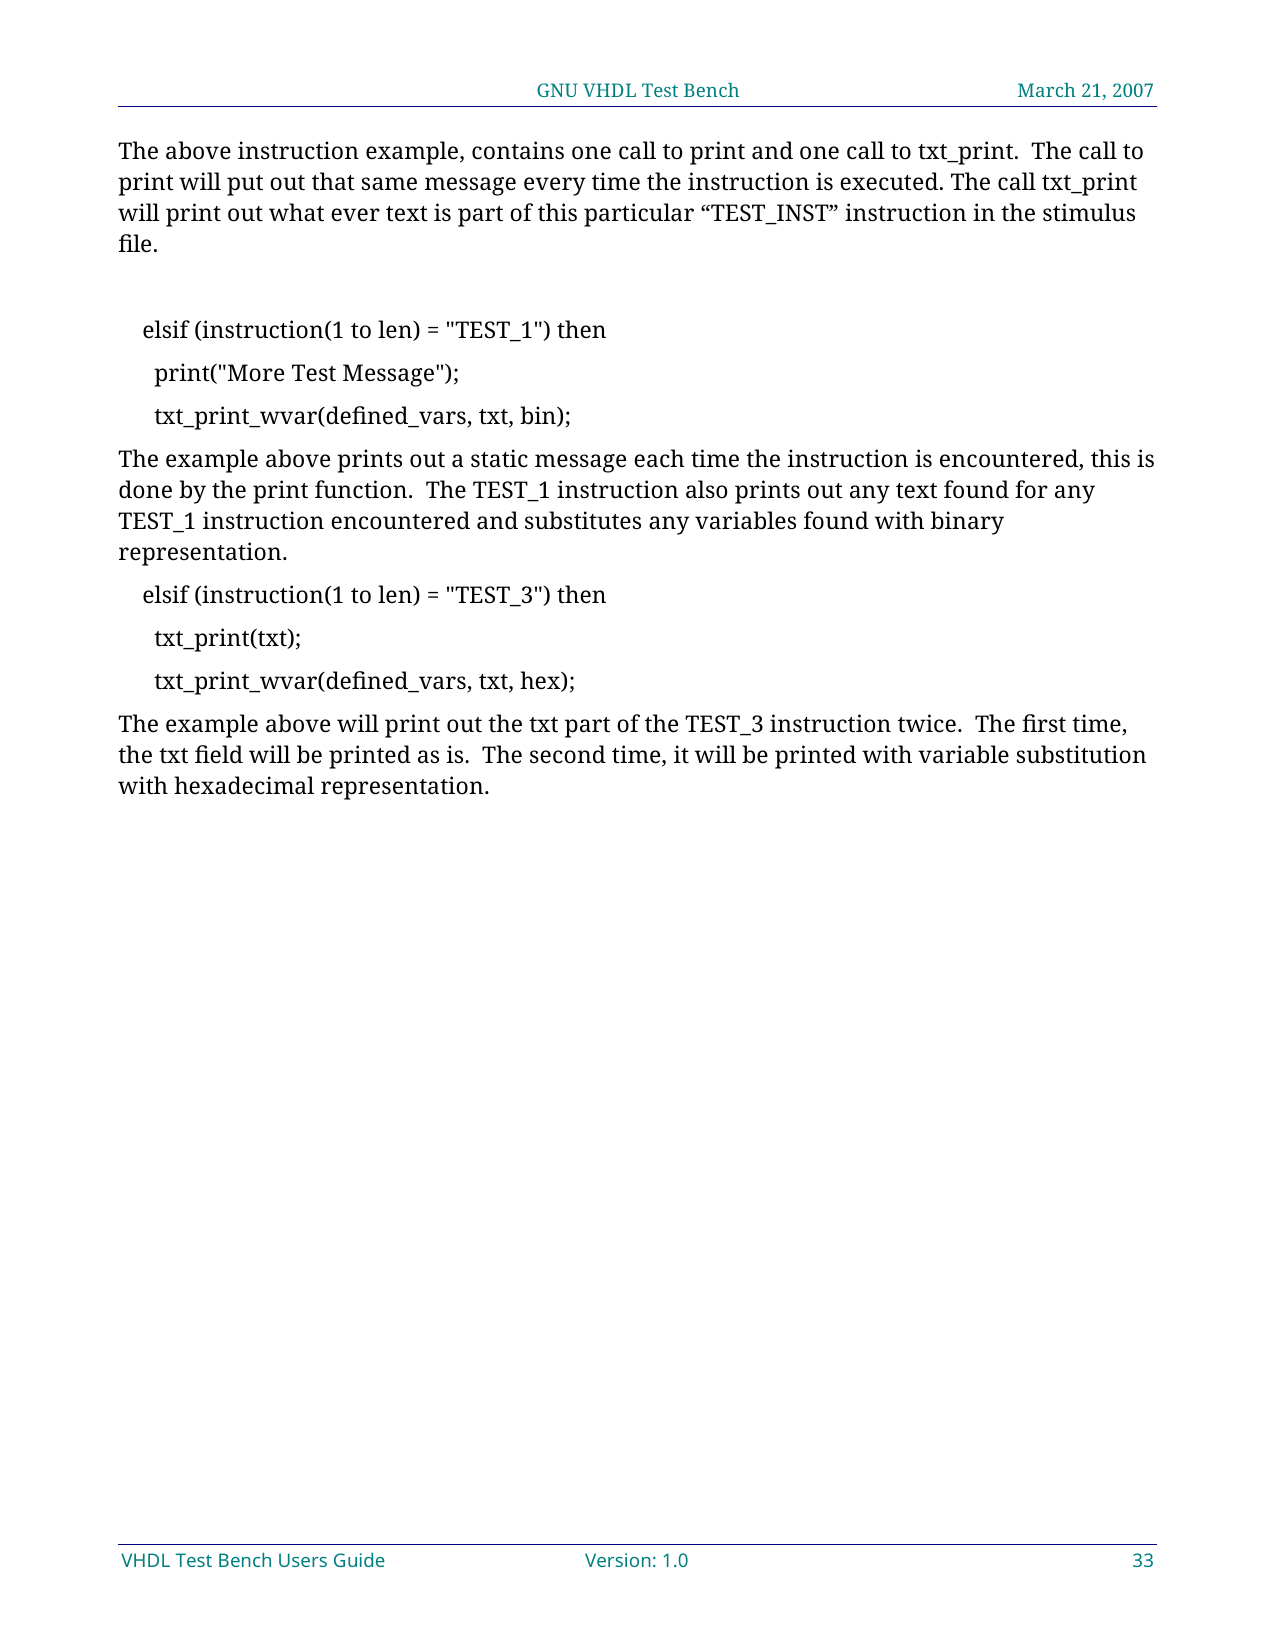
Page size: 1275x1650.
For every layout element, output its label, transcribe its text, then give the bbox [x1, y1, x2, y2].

text The above instruction example, contains one call to print and one call to txt_print. The call to print will put out that same message every time the instruction is executed. The call txt_print will print out what ever text is part of this particular “TEST_INST” instruction in the stimulus file. [118, 135, 1157, 259]
text print("More Test Message"); [118, 357, 1157, 388]
text txt_print(txt); [118, 622, 1157, 653]
text elsif (instruction(1 to len) = "TEST_3") then [118, 579, 1157, 610]
text elsif (instruction(1 to len) = "TEST_1") then [118, 314, 1157, 345]
text txt_print_wvar(defined_vars, txt, bin); [118, 400, 1157, 431]
text txt_print_wvar(defined_vars, txt, hex); [118, 665, 1157, 696]
text The example above prints out a static message each time the instruction is encountered, this is done by the print function. The TEST_1 instruction also prints out any text found for any TEST_1 instruction encountered and substitutes any variables found with binary representation. [118, 443, 1157, 567]
text The example above will print out the txt part of the TEST_3 instruction twice. The first time, the txt field will be printed as is. The second time, it will be printed with variable substitution with hexadecimal representation. [118, 708, 1157, 801]
